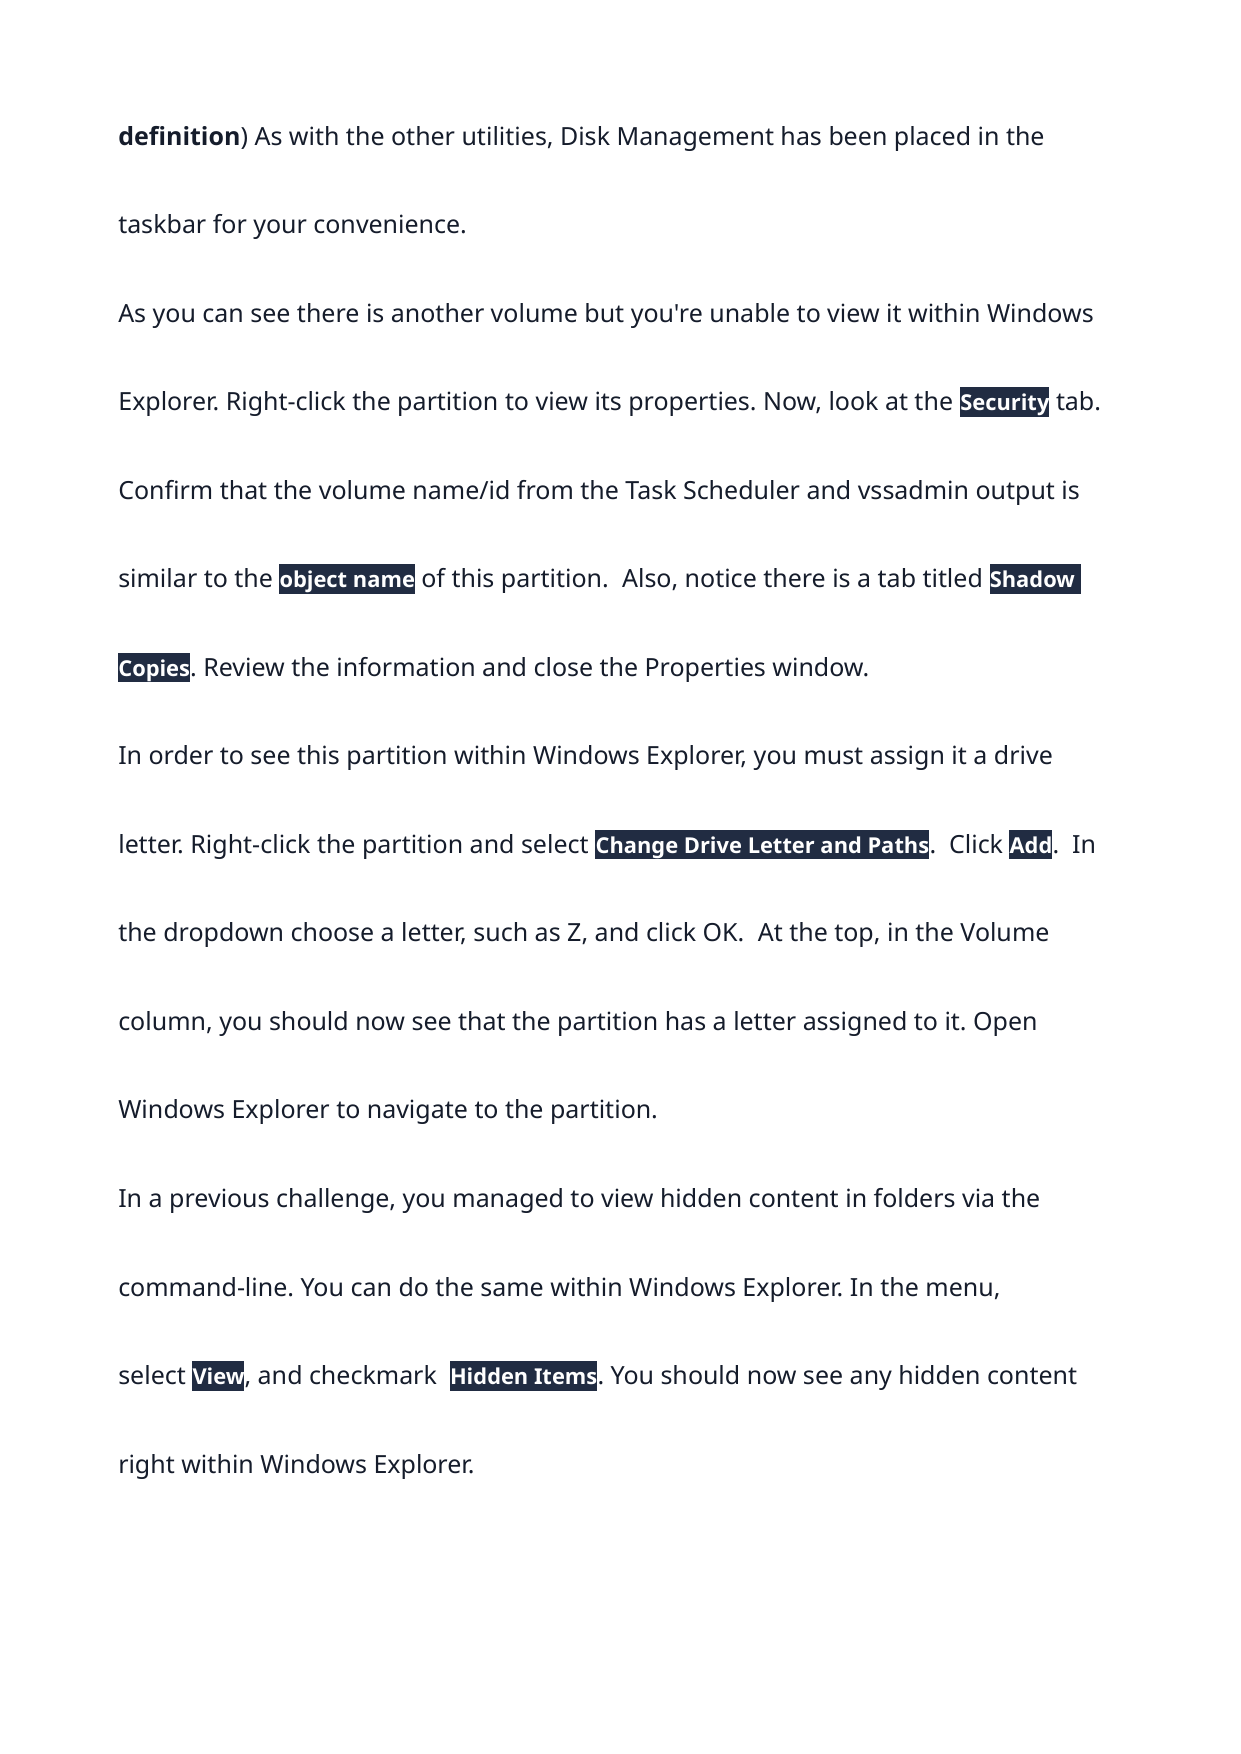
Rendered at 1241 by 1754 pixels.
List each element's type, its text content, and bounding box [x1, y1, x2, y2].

text In a previous challenge, you managed to view hidden content in folders via the command-line. You can do the same within Windows Explorer. In the menu, select View, and checkmark Hidden Items. You should now see any hidden content right within Windows Explorer. [118, 1181, 1122, 1480]
text definition) As with the other utilities, Disk Management has been placed in the taskbar for your convenience. [118, 118, 1122, 241]
text In order to see this partition within Windows Explorer, you must assign it a drive letter. Right-click the partition and select Change Drive Letter and Paths. Click Add. In the dropdown choose a letter, such as Z, and click OK. At the top, in the Volume column, you should now see that the partition has a letter assigned to it. Open Windows Explorer to navigate to the partition. [118, 738, 1122, 1126]
text As you can see there is another volume but you're unable to view it within Windows Explorer. Right-click the partition to view its properties. Now, look at the Security tab. Confirm that the volume name/id from the Task Scheduler and vssadmin output is similar to the object name of this partition. Also, notice there is a tab titled Shadow Copies. Review the information and close the Properties window. [118, 295, 1122, 683]
